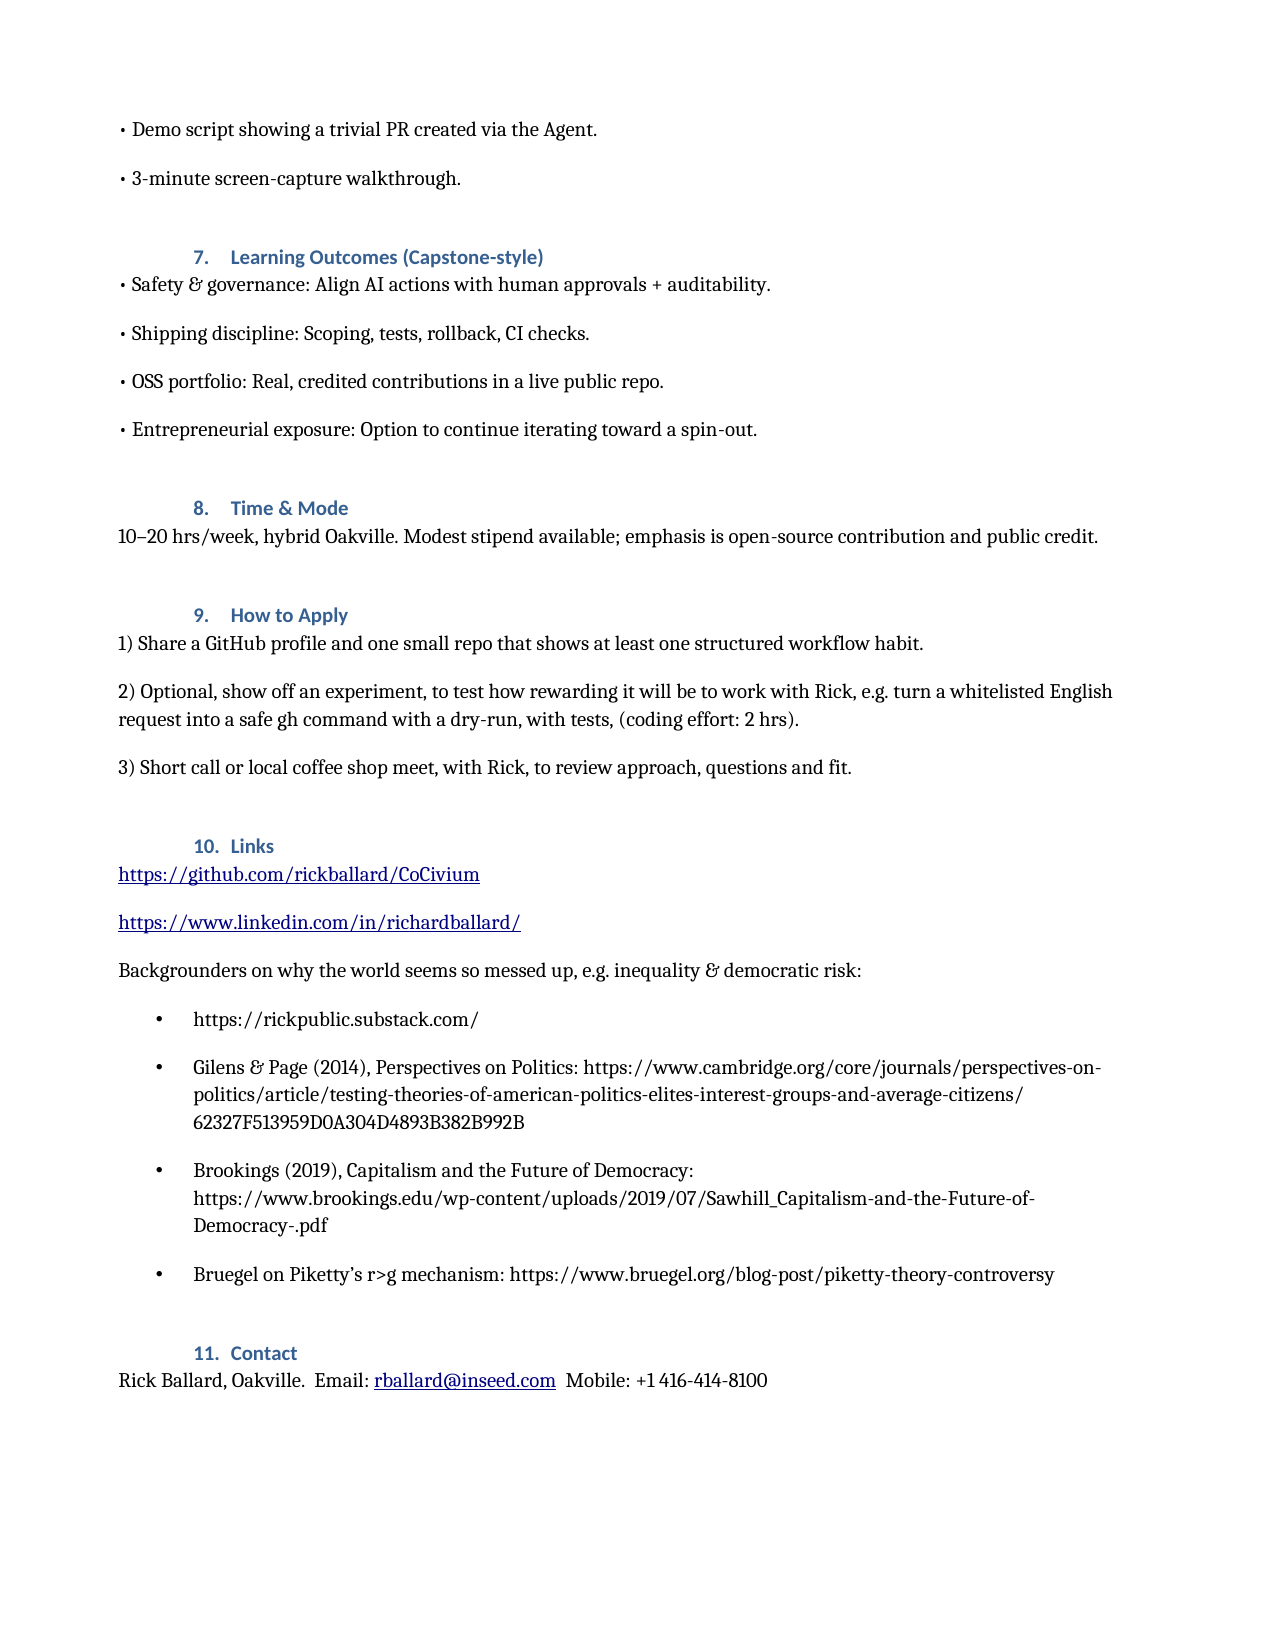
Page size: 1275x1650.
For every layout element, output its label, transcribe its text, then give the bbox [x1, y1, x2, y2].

text https://github.com/rickballard/CoCivium [118, 862, 1157, 886]
text • Shipping discipline: Scoping, tests, rollback, CI checks. [118, 321, 1157, 345]
text • Entrepreneurial exposure: Option to continue iterating toward a spin‑out. [118, 418, 1157, 442]
text • Demo script showing a trivial PR created via the Agent. [118, 118, 1157, 142]
subtitle Time & Mode [193, 496, 1157, 521]
text 10–20 hrs/week, hybrid Oakville. Modest stipend available; emphasis is open‑source contribution and public credit. [118, 525, 1157, 549]
list Brookings (2019), Capitalism and the Future of Democracy: https://www.brookings.edu/wp-content/uploads/2019/07/Sawhill_Capitalism-and-the-Future-of-Democracy-.pdf [156, 1159, 1157, 1238]
subtitle Contact [193, 1340, 1157, 1365]
text • Safety & governance: Align AI actions with human approvals + auditability. [118, 273, 1157, 297]
text 1) Share a GitHub profile and one small repo that shows at least one structured workflow habit. [118, 631, 1157, 655]
text • OSS portfolio: Real, credited contributions in a live public repo. [118, 370, 1157, 394]
text Rick Ballard, Oakville. Email: rballard@inseed.com Mobile: +1 416‑414‑8100 [118, 1369, 1157, 1393]
subtitle Links [193, 833, 1157, 858]
subtitle Learning Outcomes (Capstone‑style) [193, 244, 1157, 269]
list Bruegel on Piketty’s r>g mechanism: https://www.bruegel.org/blog-post/piketty-theory-controversy [156, 1262, 1157, 1286]
subtitle How to Apply [193, 602, 1157, 628]
text 3) Short call or local coffee shop meet, with Rick, to review approach, questions and fit. [118, 756, 1157, 779]
list https://rickpublic.substack.com/ [156, 1007, 1157, 1031]
text • 3‑minute screen‑capture walkthrough. [118, 166, 1157, 190]
text https://www.linkedin.com/in/richardballard/ [118, 911, 1157, 934]
list Gilens & Page (2014), Perspectives on Politics: https://www.cambridge.org/core/journals/perspectives-on-politics/article/testing-theories-of-american-politics-elites-interest-groups-and-average-citizens/62327F513959D0A304D4893B382B992B [156, 1056, 1157, 1134]
text 2) Optional, show off an experiment, to test how rewarding it will be to work with Rick, e.g. turn a whitelisted English request into a safe gh command with a dry‑run, with tests, (coding effort: 2 hrs). [118, 680, 1157, 731]
text Backgrounders on why the world seems so messed up, e.g. inequality & democratic risk: [118, 959, 1157, 983]
